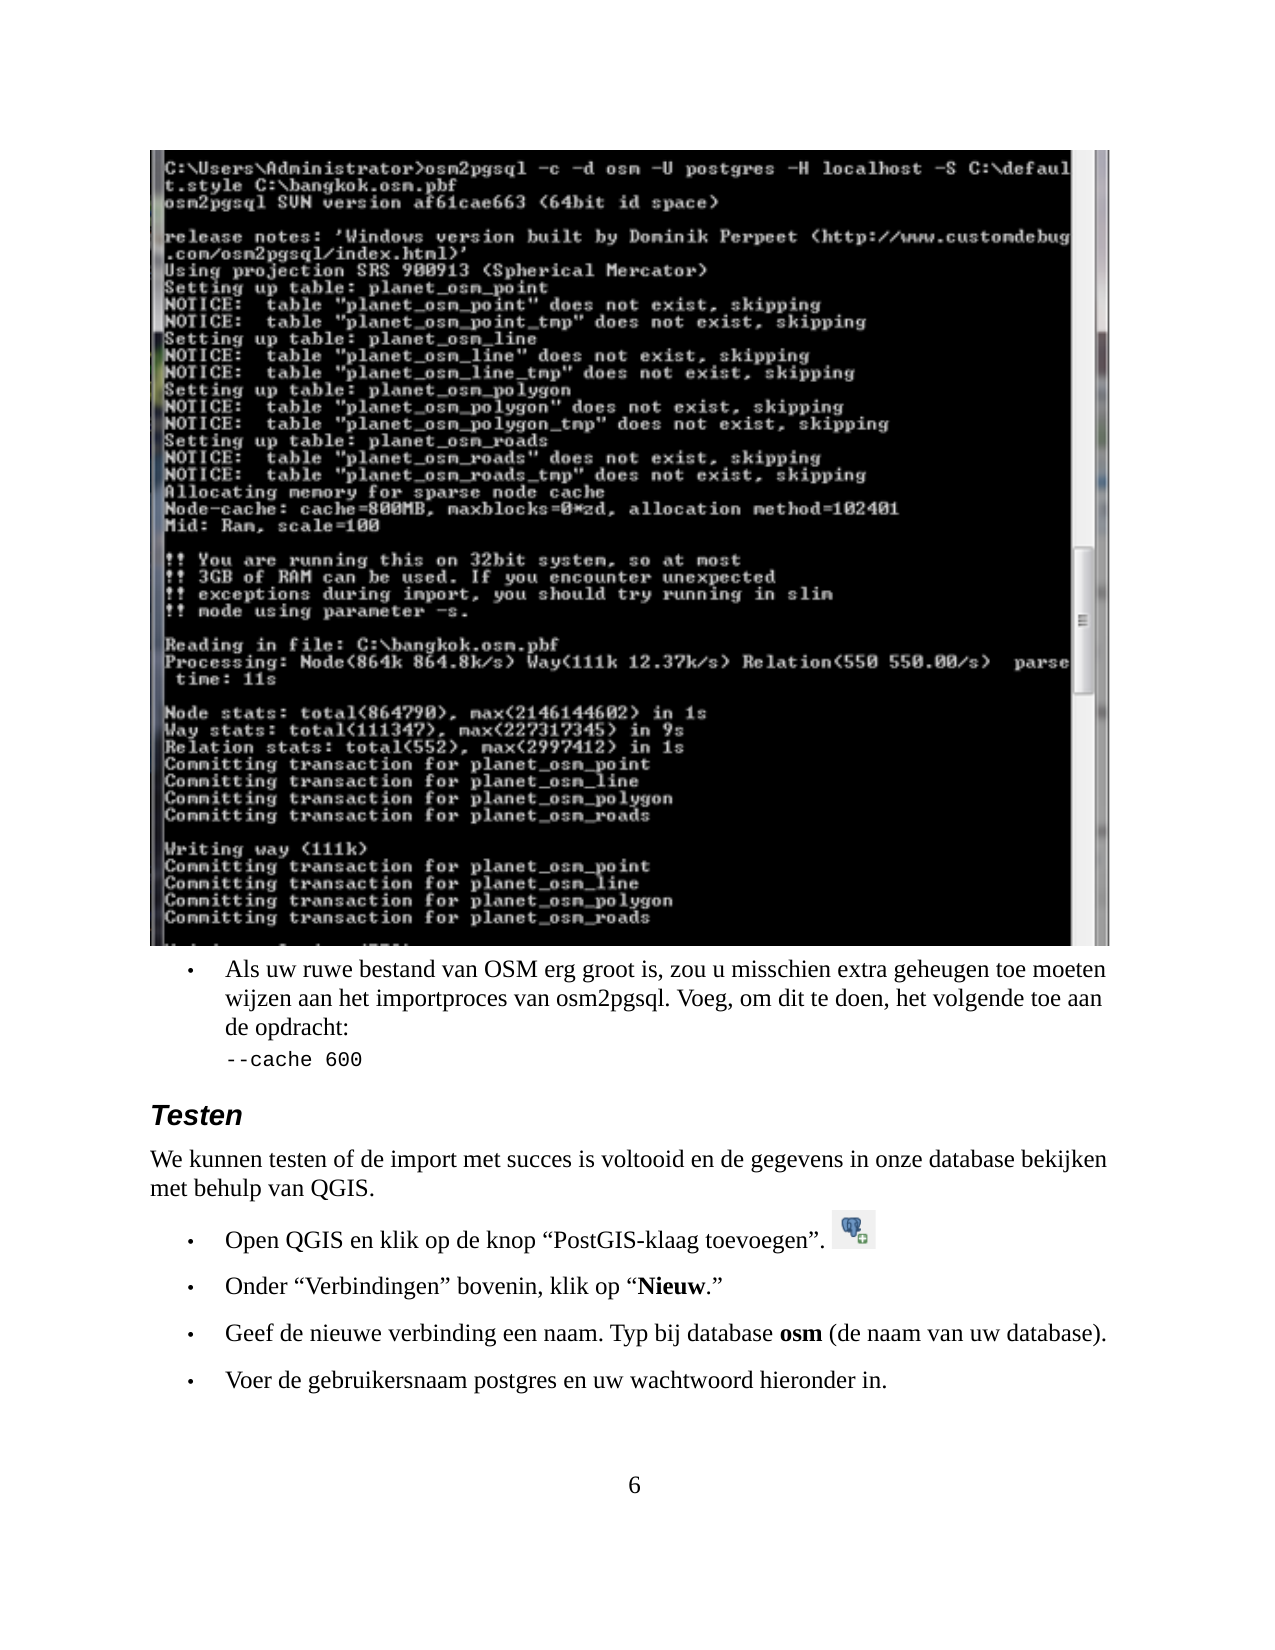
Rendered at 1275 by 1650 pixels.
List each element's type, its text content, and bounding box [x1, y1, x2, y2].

picture [150, 150, 1110, 946]
list --cache 600 [187, 1049, 1125, 1073]
list Voer de gebruikersnaam postgres en uw wachtwoord hieronder in. [187, 1365, 1125, 1393]
list Geef de nieuwe verbinding een naam. Typ bij database osm (de naam van uw database). [187, 1318, 1125, 1347]
list Als uw ruwe bestand van OSM erg groot is, zou u misschien extra geheugen toe moeten wijzen aan het importproces van osm2pgsql. Voeg, om dit te doen, het volgende toe aan de opdracht: [187, 954, 1125, 1041]
picture [831, 1210, 876, 1249]
list Open QGIS en klik op de knop “PostGIS-klaag toevoegen”. [187, 1211, 1125, 1253]
subtitle Testen [150, 1098, 1125, 1132]
list Onder “Verbindingen” bovenin, klik op “Nieuw.” [187, 1271, 1125, 1300]
text We kunnen testen of de import met succes is voltooid en de gegevens in onze database bekijken met behulp van QGIS. [150, 1144, 1125, 1202]
